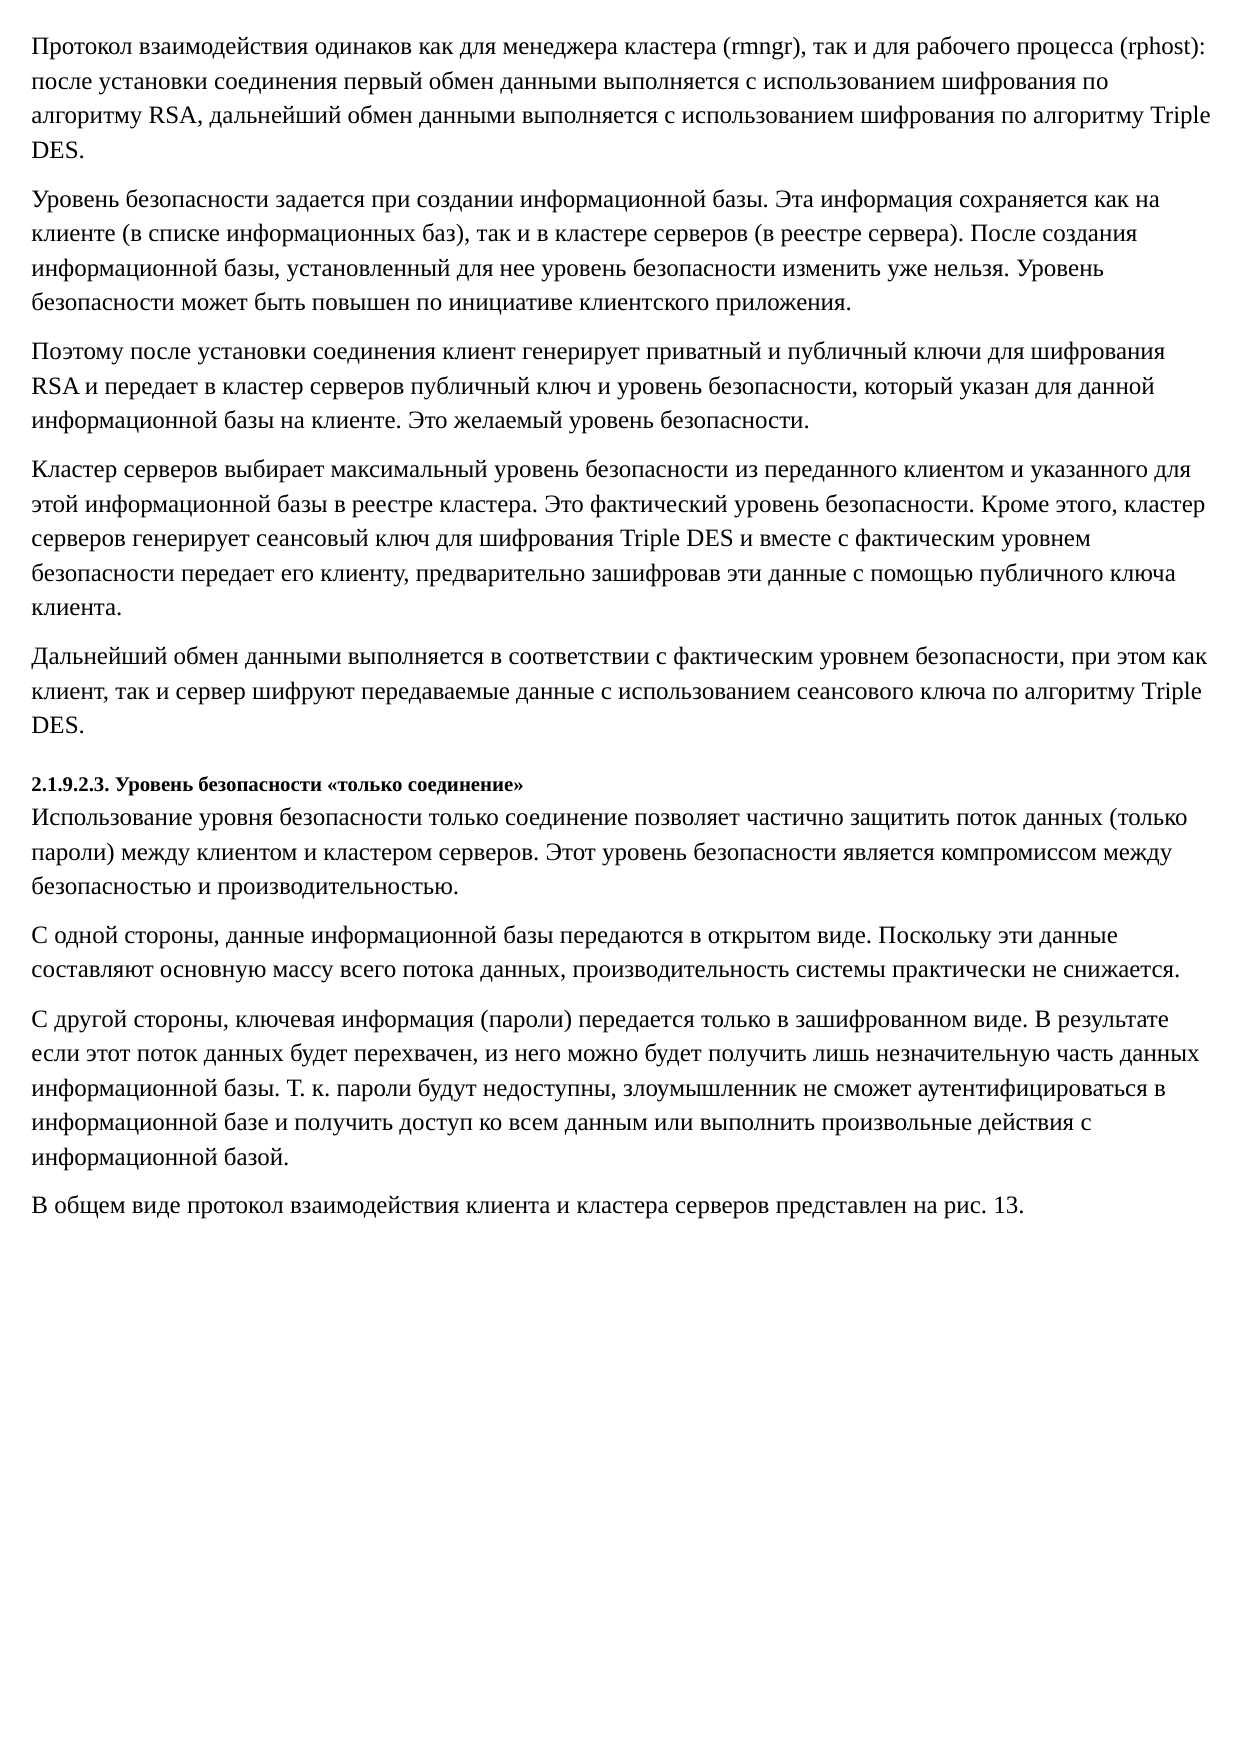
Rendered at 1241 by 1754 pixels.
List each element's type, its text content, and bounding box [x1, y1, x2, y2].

text Поэтому после установки соединения клиент генерирует приватный и публичный ключи для шифрования RSA и передает в кластер серверов публичный ключ и уровень безопасности, который указан для данной информационной базы на клиенте. Это желаемый уровень безопасности. [31, 336, 1212, 434]
text В общем виде протокол взаимодействия клиента и кластера серверов представлен на рис. 13. [31, 1191, 1212, 1219]
text Использование уровня безопасности только соединение позволяет частично защитить поток данных (только пароли) между клиентом и кластером серверов. Этот уровень безопасности является компромиссом между безопасностью и производительностью. [31, 802, 1212, 900]
text С другой стороны, ключевая информация (пароли) передается только в зашифрованном виде. В результате если этот поток данных будет перехвачен, из него можно будет получить лишь незначительную часть данных информационной базы. Т. к. пароли будут недоступны, злоумышленник не сможет аутентифицироваться в информационной базе и получить доступ ко всем данным или выполнить произвольные действия с информационной базой. [31, 1004, 1212, 1170]
text Уровень безопасности задается при создании информационной базы. Эта информация сохраняется как на клиенте (в списке информационных баз), так и в кластере серверов (в реестре сервера). После создания информационной базы, установленный для нее уровень безопасности изменить уже нельзя. Уровень безопасности может быть повышен по инициативе клиентского приложения. [31, 184, 1212, 316]
text Дальнейший обмен данными выполняется в соответствии с фактическим уровнем безопасности, при этом как клиент, так и сервер шифруют передаваемые данные с использованием сеансового ключа по алгоритму Triple DES. [31, 641, 1212, 739]
text Кластер серверов выбирает максимальный уровень безопасности из переданного клиентом и указанного для этой информационной базы в реестре кластера. Это фактический уровень безопасности. Кроме этого, кластер серверов генерирует сеансовый ключ для шифрования Triple DES и вместе с фактическим уровнем безопасности передает его клиенту, предварительно зашифровав эти данные с помощью публичного ключа клиента. [31, 454, 1212, 621]
subtitle 2.1.9.2.3. Уровень безопасности «только соединение» [31, 772, 1212, 796]
text С одной стороны, данные информационной базы передаются в открытом виде. Поскольку эти данные составляют основную массу всего потока данных, производительность системы практически не снижается. [31, 920, 1212, 983]
text Протокол взаимодействия одинаков как для менеджера кластера (rmngr), так и для рабочего процесса (rphost): после установки соединения первый обмен данными выполняется с использованием шифрования по алгоритму RSA, дальнейший обмен данными выполняется с использованием шифрования по алгоритму Triple DES. [31, 31, 1212, 163]
